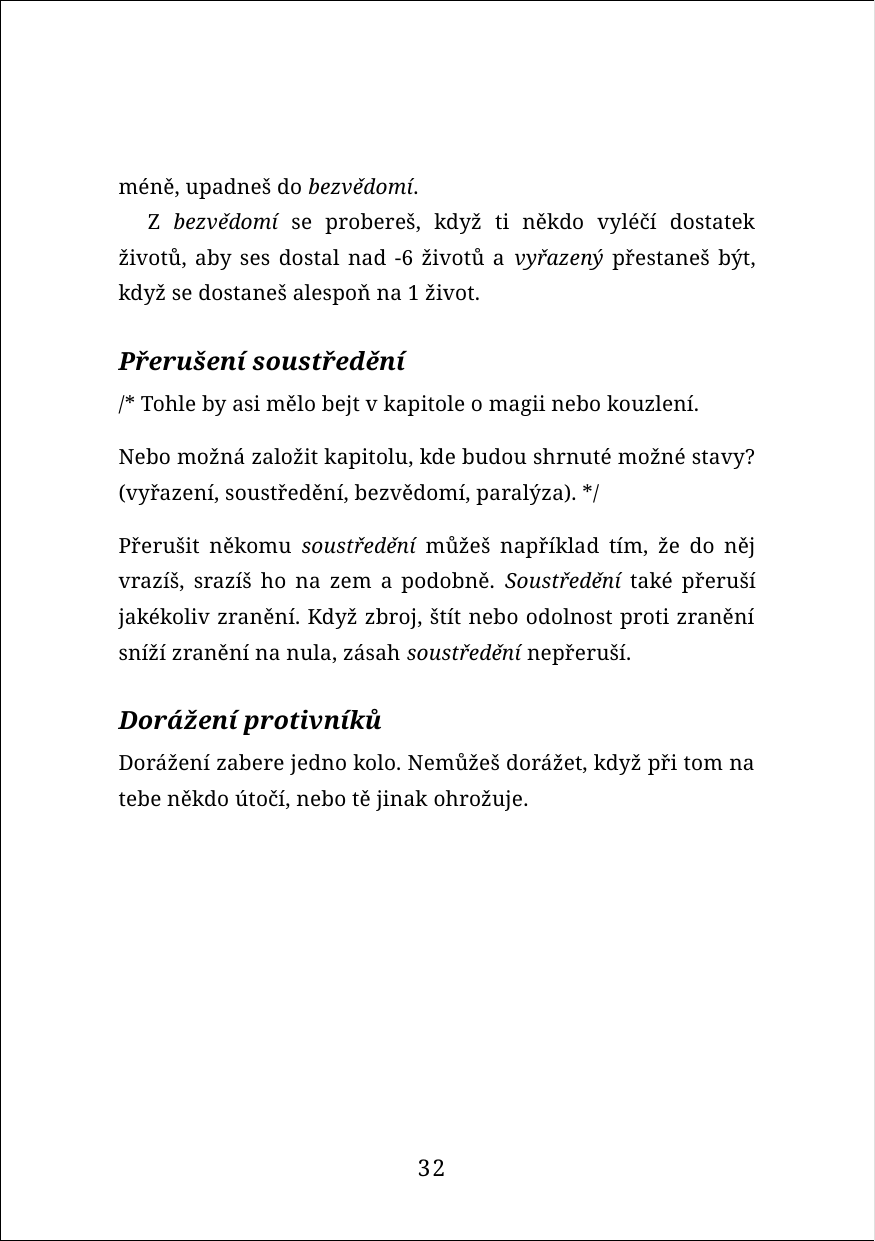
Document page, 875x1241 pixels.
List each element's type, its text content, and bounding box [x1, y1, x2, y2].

text Přerušit někomu soustředění můžeš například tím, že do něj vrazíš, srazíš ho na zem a podobně. Soustředění také přeruší jakékoliv zranění. Když zbroj, štít nebo odolnost proti zranění sníží zranění na nula, zásah soustředění nepřeruší. [118, 531, 756, 666]
text Dorážení zabere jedno kolo. Nemůžeš dorážet, když při tom na tebe někdo útočí, nebo tě jinak ohrožuje. [118, 748, 756, 812]
text /* Tohle by asi mělo bejt v kapitole o magii nebo kouzlení. [118, 389, 756, 418]
subtitle Přerušení soustředění [118, 343, 756, 377]
subtitle Dorážení protivníků [118, 703, 756, 737]
text Nebo možná založit kapitolu, kde budou shrnuté možné stavy? (vyřazení, soustředění, bezvědomí, paralýza). */ [118, 442, 756, 506]
text méně, upadneš do bezvědomí. Z bezvědomí se probereš, když ti někdo vyléčí dostatek životů, aby ses dostal nad -6 životů a vyřazený přestaneš být, když se dostaneš alespoň na 1 život. [118, 172, 756, 307]
